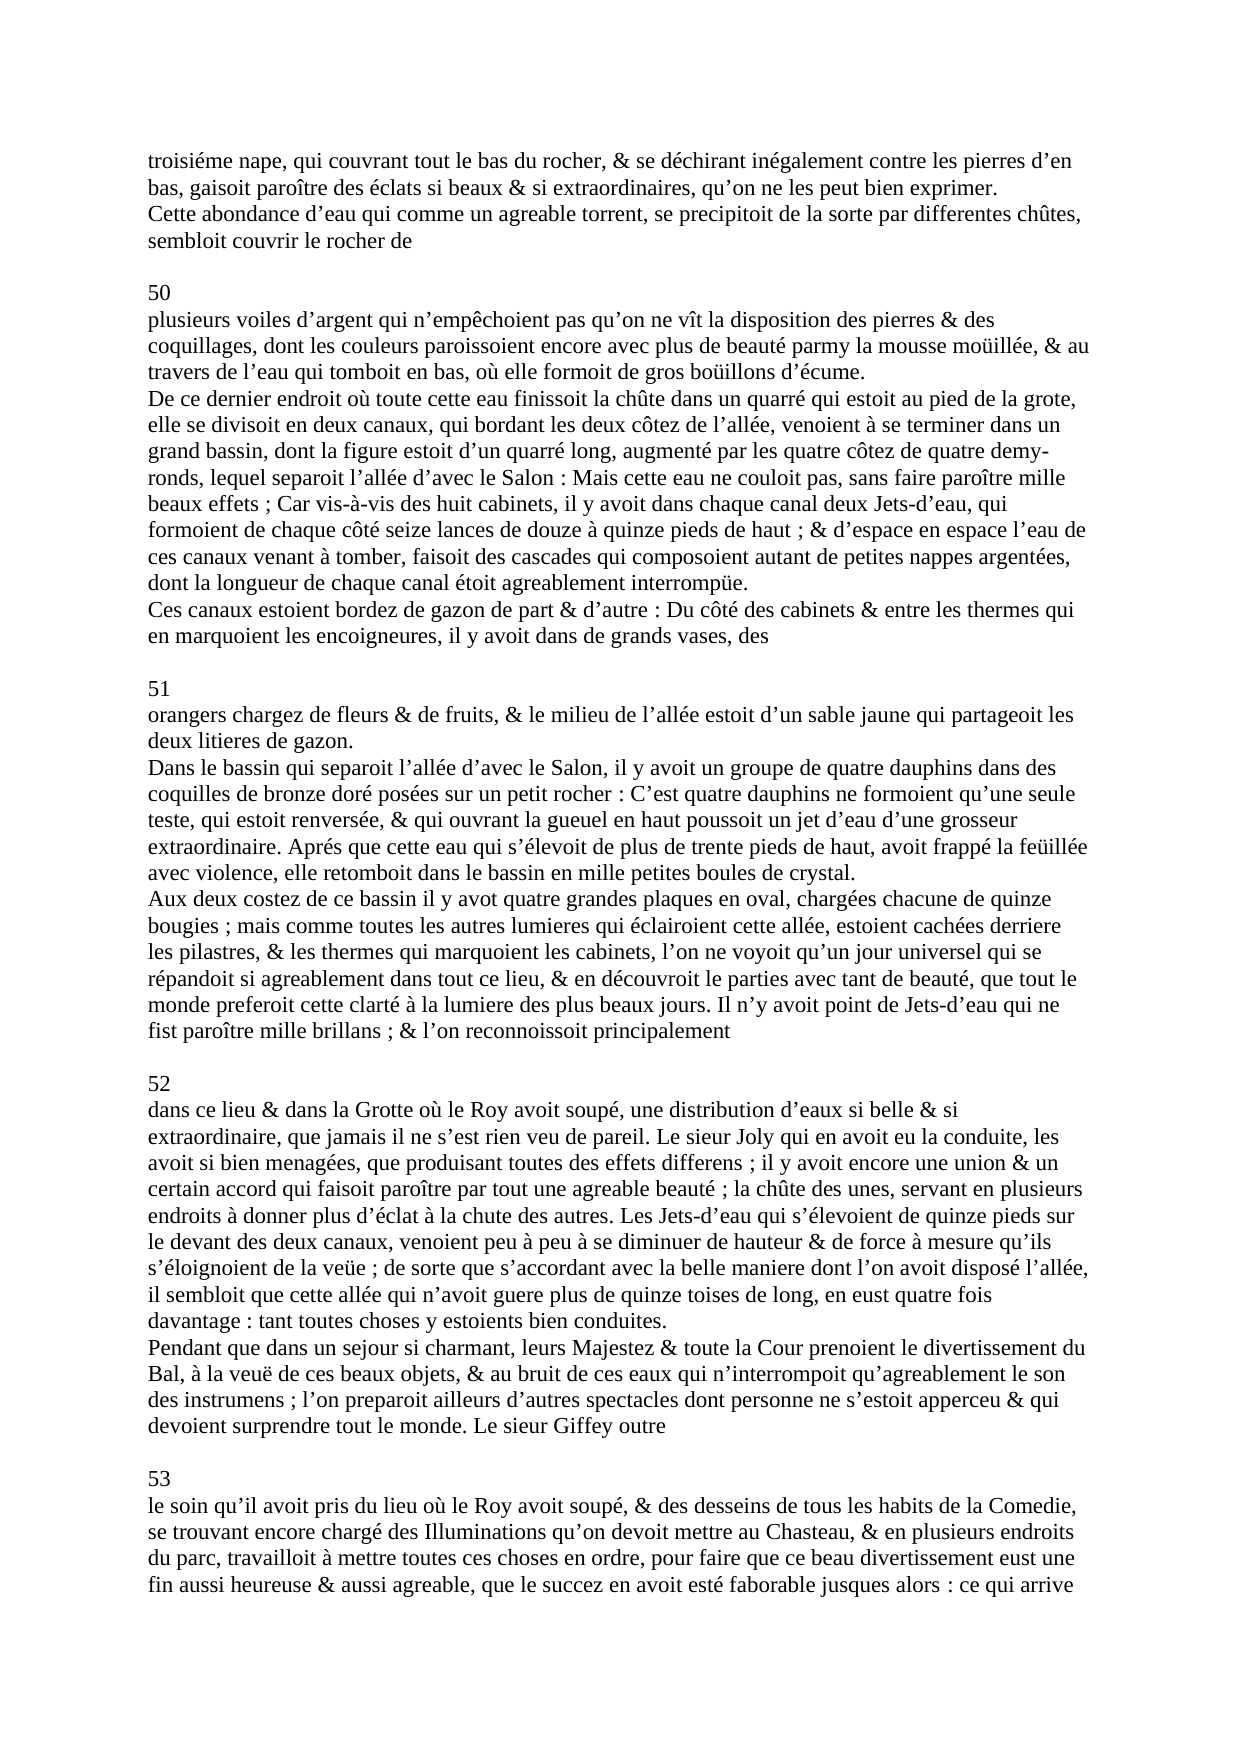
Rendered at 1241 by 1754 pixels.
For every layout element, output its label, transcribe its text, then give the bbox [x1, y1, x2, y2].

text Aux deux costez de ce bassin il y avot quatre grandes plaques en oval, chargées chacune de quinze bougies ; mais comme toutes les autres lumieres qui éclairoient cette allée, estoient cachées derriere les pilastres, & les thermes qui marquoient les cabinets, l’on ne voyoit qu’un jour universel qui se répandoit si agreablement dans tout ce lieu, & en découvroit le parties avec tant de beauté, que tout le monde preferoit cette clarté à la lumiere des plus beaux jours. Il n’y avoit point de Jets-d’eau qui ne fist paroître mille brillans ; & l’on reconnoissoit principalement [148, 886, 1093, 1044]
text De ce dernier endroit où toute cette eau finissoit la chûte dans un quarré qui estoit au pied de la grote, elle se divisoit en deux canaux, qui bordant les deux côtez de l’allée, venoient à se terminer dans un grand bassin, dont la figure estoit d’un quarré long, augmenté par les quatre côtez de quatre demy-ronds, lequel separoit l’allée d’avec le Salon : Mais cette eau ne couloit pas, sans faire paroître mille beaux effets ; Car vis-à-vis des huit cabinets, il y avoit dans chaque canal deux Jets-d’eau, qui formoient de chaque côté seize lances de douze à quinze pieds de haut ; & d’espace en espace l’eau de ces canaux venant à tomber, faisoit des cascades qui composoient autant de petites nappes argentées, dont la longueur de chaque canal étoit agreablement interrompüe. [148, 385, 1093, 596]
text 53 [148, 1465, 1093, 1492]
text le soin qu’il avoit pris du lieu où le Roy avoit soupé, & des desseins de tous les habits de la Comedie, se trouvant encore chargé des Illuminations qu’on devoit mettre au Chasteau, & en plusieurs endroits du parc, travailloit à mettre toutes ces choses en ordre, pour faire que ce beau divertissement eust une fin aussi heureuse & aussi agreable, que le succez en avoit esté faborable jusques alors : ce qui arrive [148, 1492, 1093, 1597]
text Pendant que dans un sejour si charmant, leurs Majestez & toute la Cour prenoient le divertissement du Bal, à la veuë de ces beaux objets, & au bruit de ces eaux qui n’interrompoit qu’agreablement le son des instrumens ; l’on preparoit ailleurs d’autres spectacles dont personne ne s’estoit apperceu & qui devoient surprendre tout le monde. Le sieur Giffey outre [148, 1333, 1093, 1439]
text 51 [148, 675, 1093, 701]
text Dans le bassin qui separoit l’allée d’avec le Salon, il y avoit un groupe de quatre dauphins dans des coquilles de bronze doré posées sur un petit rocher : C’est quatre dauphins ne formoient qu’une seule teste, qui estoit renversée, & qui ouvrant la gueuel en haut poussoit un jet d’eau d’une grosseur extraordinaire. Aprés que cette eau qui s’élevoit de plus de trente pieds de haut, avoit frappé la feüillée avec violence, elle retomboit dans le bassin en mille petites boules de crystal. [148, 754, 1093, 886]
text troisiéme nape, qui couvrant tout le bas du rocher, & se déchirant inégalement contre les pierres d’en bas, gaisoit paroître des éclats si beaux & si extraordinaires, qu’on ne les peut bien exprimer. [148, 148, 1093, 200]
text Ces canaux estoient bordez de gazon de part & d’autre : Du côté des cabinets & entre les thermes qui en marquoient les encoigneures, il y avoit dans de grands vases, des [148, 596, 1093, 648]
text Cette abondance d’eau qui comme un agreable torrent, se precipitoit de la sorte par differentes chûtes, sembloit couvrir le rocher de [148, 200, 1093, 253]
text 50 [148, 279, 1093, 306]
text 52 [148, 1070, 1093, 1096]
text dans ce lieu & dans la Grotte où le Roy avoit soupé, une distribution d’eaux si belle & si extraordinaire, que jamais il ne s’est rien veu de pareil. Le sieur Joly qui en avoit eu la conduite, les avoit si bien menagées, que produisant toutes des effets differens ; il y avoit encore une union & un certain accord qui faisoit paroître par tout une agreable beauté ; la chûte des unes, servant en plusieurs endroits à donner plus d’éclat à la chute des autres. Les Jets-d’eau qui s’élevoient de quinze pieds sur le devant des deux canaux, venoient peu à peu à se diminuer de hauteur & de force à mesure qu’ils s’éloignoient de la veüe ; de sorte que s’accordant avec la belle maniere dont l’on avoit disposé l’allée, il sembloit que cette allée qui n’avoit guere plus de quinze toises de long, en eust quatre fois davantage : tant toutes choses y estoients bien conduites. [148, 1096, 1093, 1333]
text plusieurs voiles d’argent qui n’empêchoient pas qu’on ne vît la disposition des pierres & des coquillages, dont les couleurs paroissoient encore avec plus de beauté parmy la mousse moüillée, & au travers de l’eau qui tomboit en bas, où elle formoit de gros boüillons d’écume. [148, 306, 1093, 385]
text orangers chargez de fleurs & de fruits, & le milieu de l’allée estoit d’un sable jaune qui partageoit les deux litieres de gazon. [148, 701, 1093, 754]
